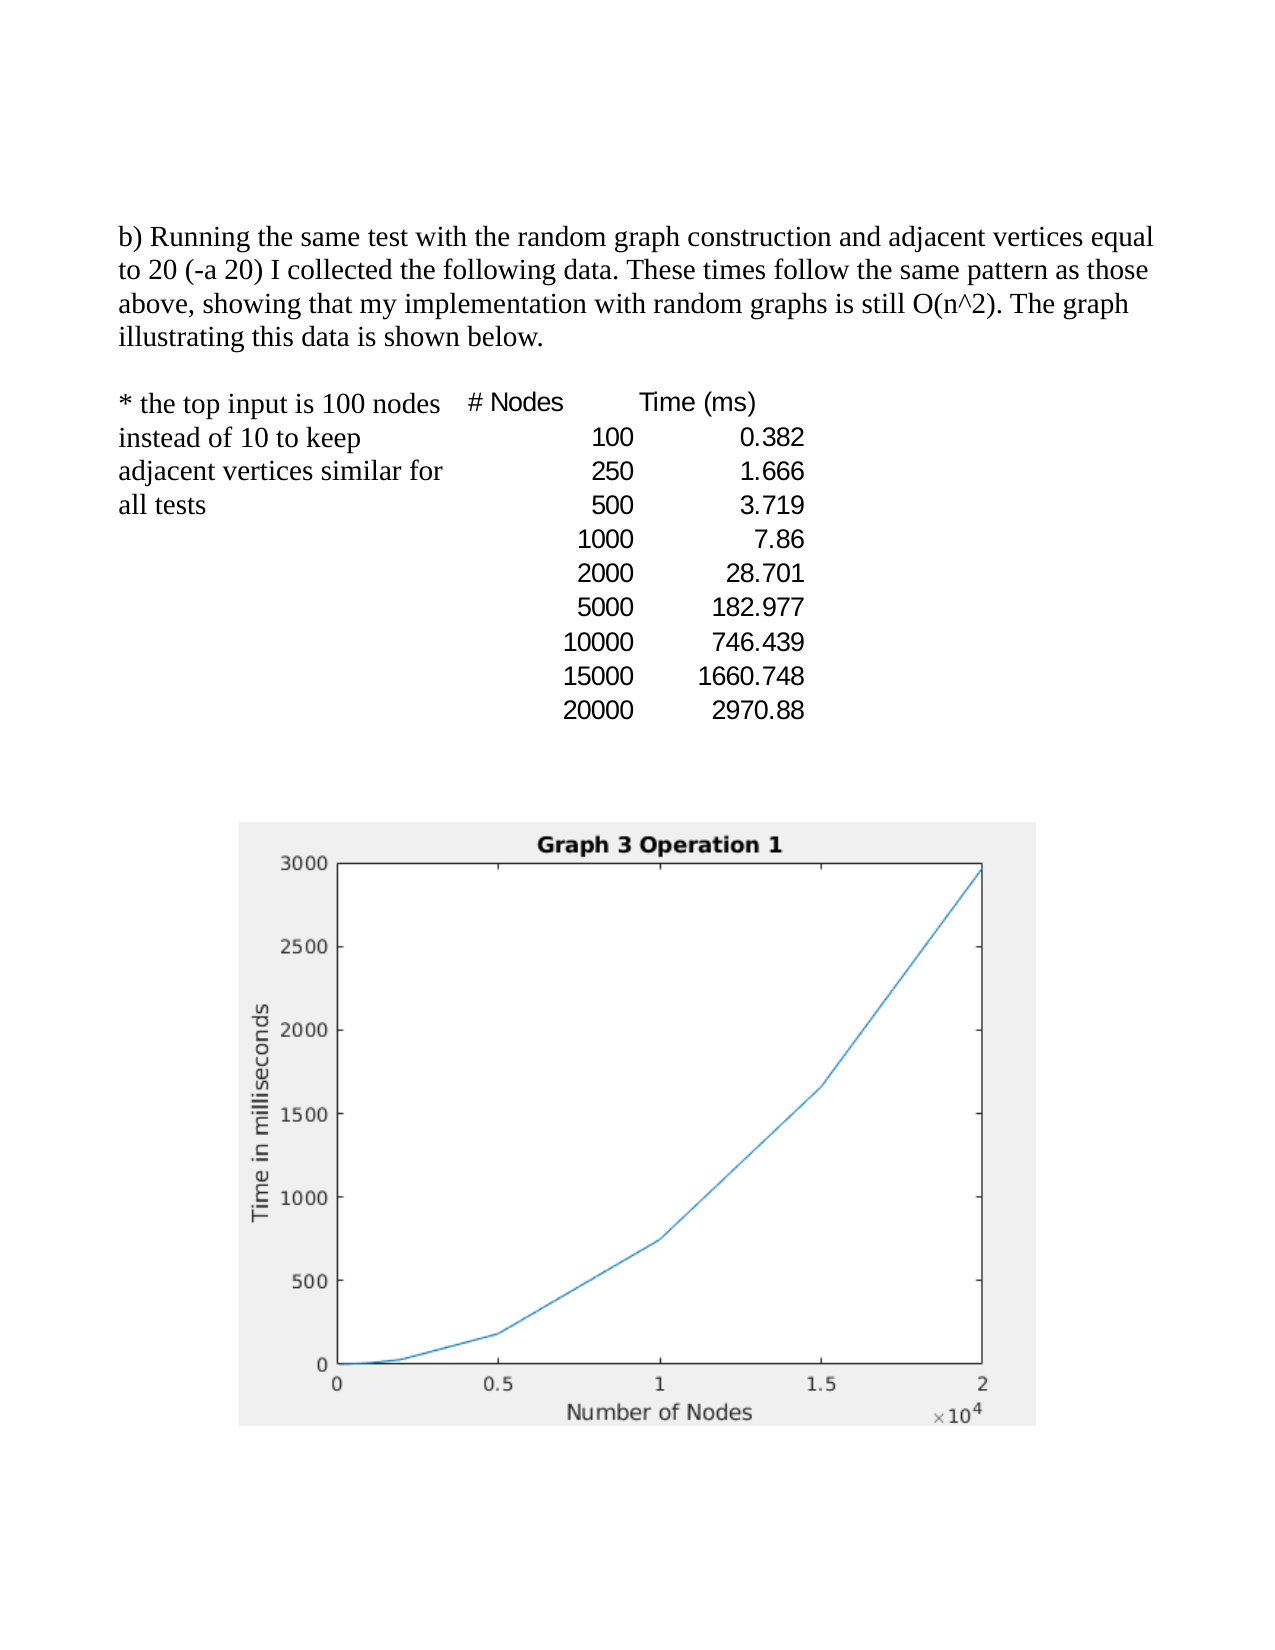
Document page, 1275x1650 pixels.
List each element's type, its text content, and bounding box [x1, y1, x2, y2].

picture [239, 822, 1037, 1426]
text instead of 10 to keep adjacent vertices similar for all tests [118, 420, 1157, 521]
text * the top input is 100 nodes [118, 386, 1157, 420]
text b) Running the same test with the random graph construction and adjacent vertices equal to 20 (-a 20) I collected the following data. These times follow the same pattern as those above, showing that my implementation with random graphs is still O(n^2). The graph illustrating this data is shown below. [118, 219, 1157, 353]
